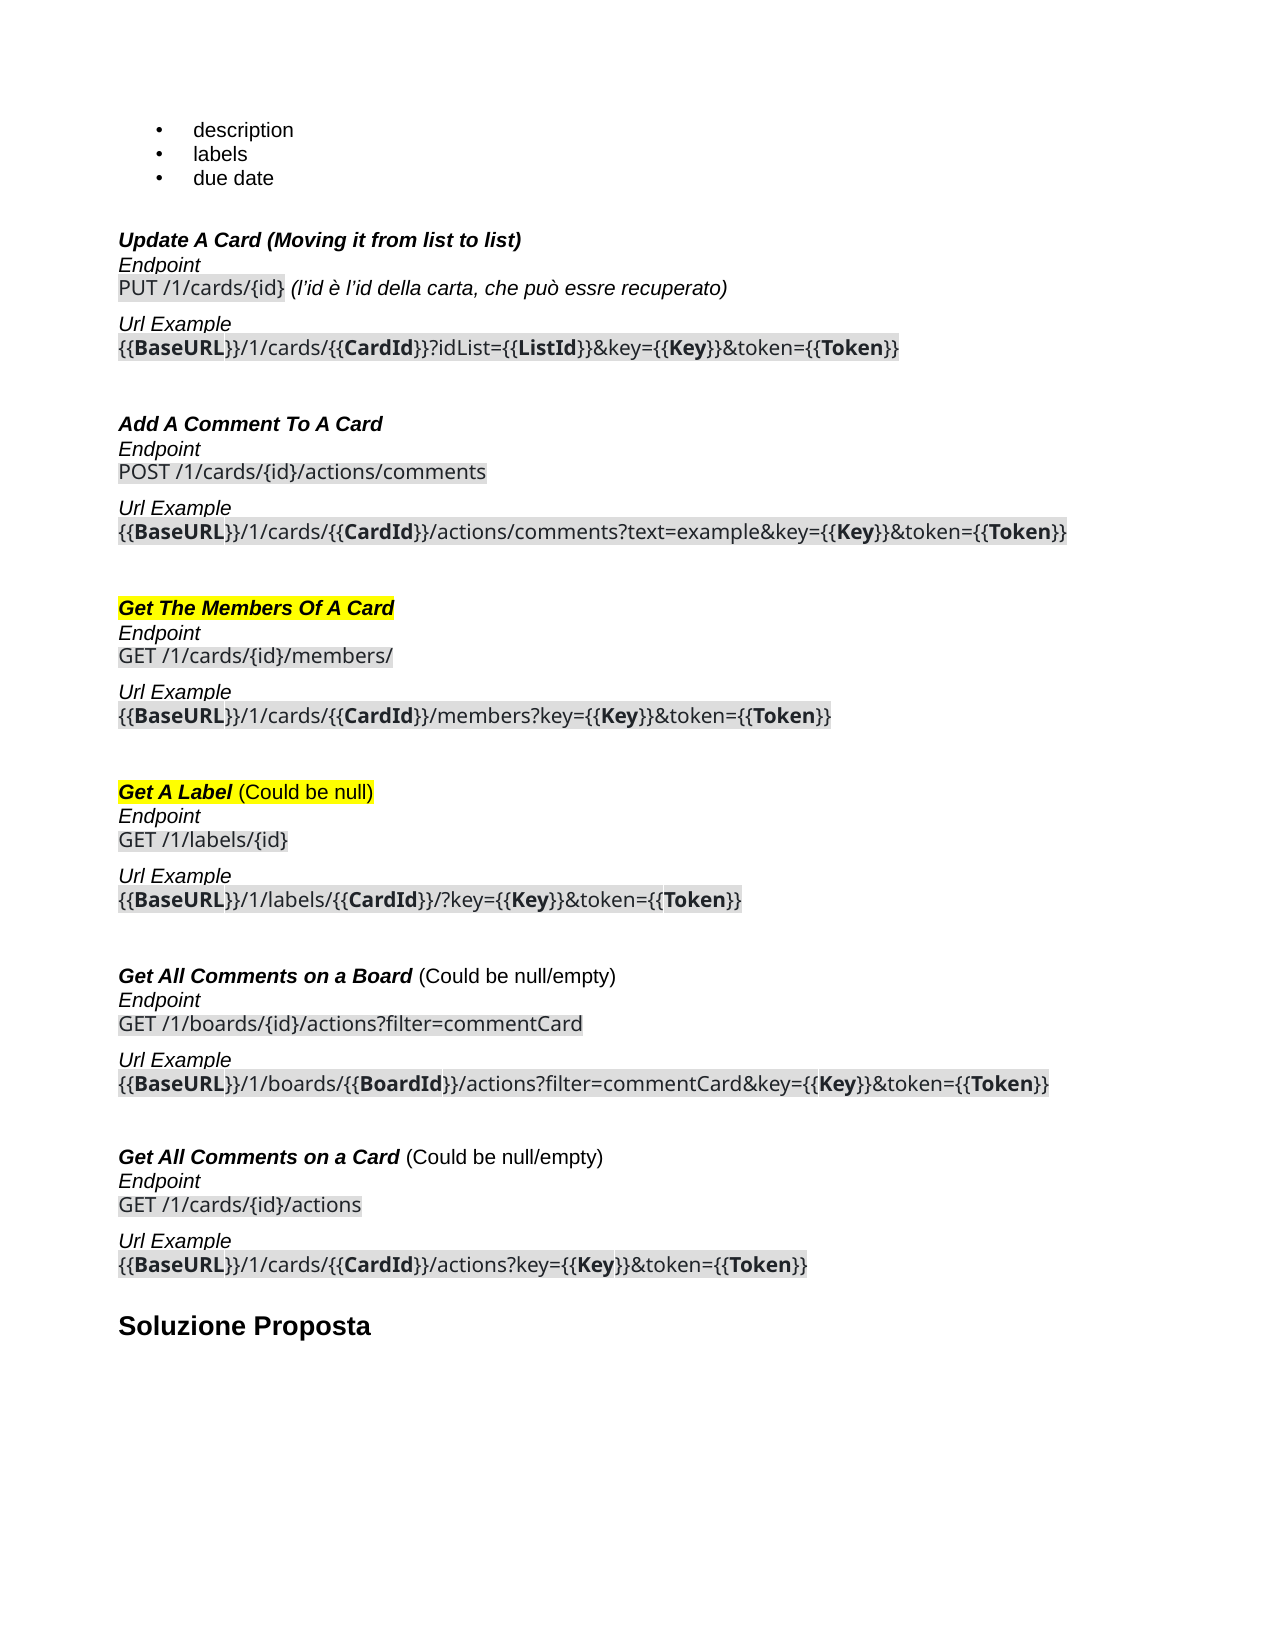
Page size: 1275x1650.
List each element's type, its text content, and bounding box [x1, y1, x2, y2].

text Url Example [118, 314, 1157, 336]
text Endpoint [118, 807, 1157, 828]
text {{BaseURL}}/1/boards/{{BoardId}}/actions?filter=commentCard&key={{Key}}&token={{Token}} [118, 1074, 1157, 1095]
text Url Example [118, 498, 1157, 519]
text Update A Card (Moving it from list to list) [118, 228, 1157, 252]
text Get All Comments on a Board (Could be null/empty) [118, 964, 1157, 988]
text GET /1/labels/{id} [118, 831, 1157, 852]
text GET /1/cards/{id}/members/ [118, 647, 1157, 668]
text Url Example [118, 1231, 1157, 1252]
text PUT /1/cards/{id} (l’id è l’id della carta, che può essre recuperato) [118, 279, 1157, 300]
text Url Example [118, 682, 1157, 703]
subtitle Soluzione Proposta [118, 1316, 1157, 1340]
text Get The Members Of A Card [118, 596, 1157, 620]
text GET /1/cards/{id}/actions [118, 1196, 1157, 1217]
text Get All Comments on a Card (Could be null/empty) [118, 1145, 1157, 1169]
text Endpoint [118, 623, 1157, 644]
text {{BaseURL}}/1/cards/{{CardId}}/actions?key={{Key}}&token={{Token}} [118, 1255, 1157, 1276]
text {{BaseURL}}/1/cards/{{CardId}}/actions/comments?text=example&key={{Key}}&token={{Token}} [118, 522, 1157, 543]
text Endpoint [118, 991, 1157, 1012]
list due date [156, 166, 1157, 190]
text {{BaseURL}}/1/cards/{{CardId}}?idList={{ListId}}&key={{Key}}&token={{Token}} [118, 338, 1157, 359]
list labels [156, 142, 1157, 166]
text Endpoint [118, 439, 1157, 460]
text POST /1/cards/{id}/actions/comments [118, 463, 1157, 484]
text {{BaseURL}}/1/cards/{{CardId}}/members?key={{Key}}&token={{Token}} [118, 706, 1157, 727]
text Endpoint [118, 255, 1157, 276]
list description [156, 118, 1157, 142]
text {{BaseURL}}/1/labels/{{CardId}}/?key={{Key}}&token={{Token}} [118, 890, 1157, 911]
text Url Example [118, 866, 1157, 887]
text Url Example [118, 1050, 1157, 1071]
text GET /1/boards/{id}/actions?filter=commentCard [118, 1015, 1157, 1036]
text Endpoint [118, 1172, 1157, 1193]
text Add A Comment To A Card [118, 412, 1157, 436]
text Get A Label (Could be null) [118, 780, 1157, 804]
